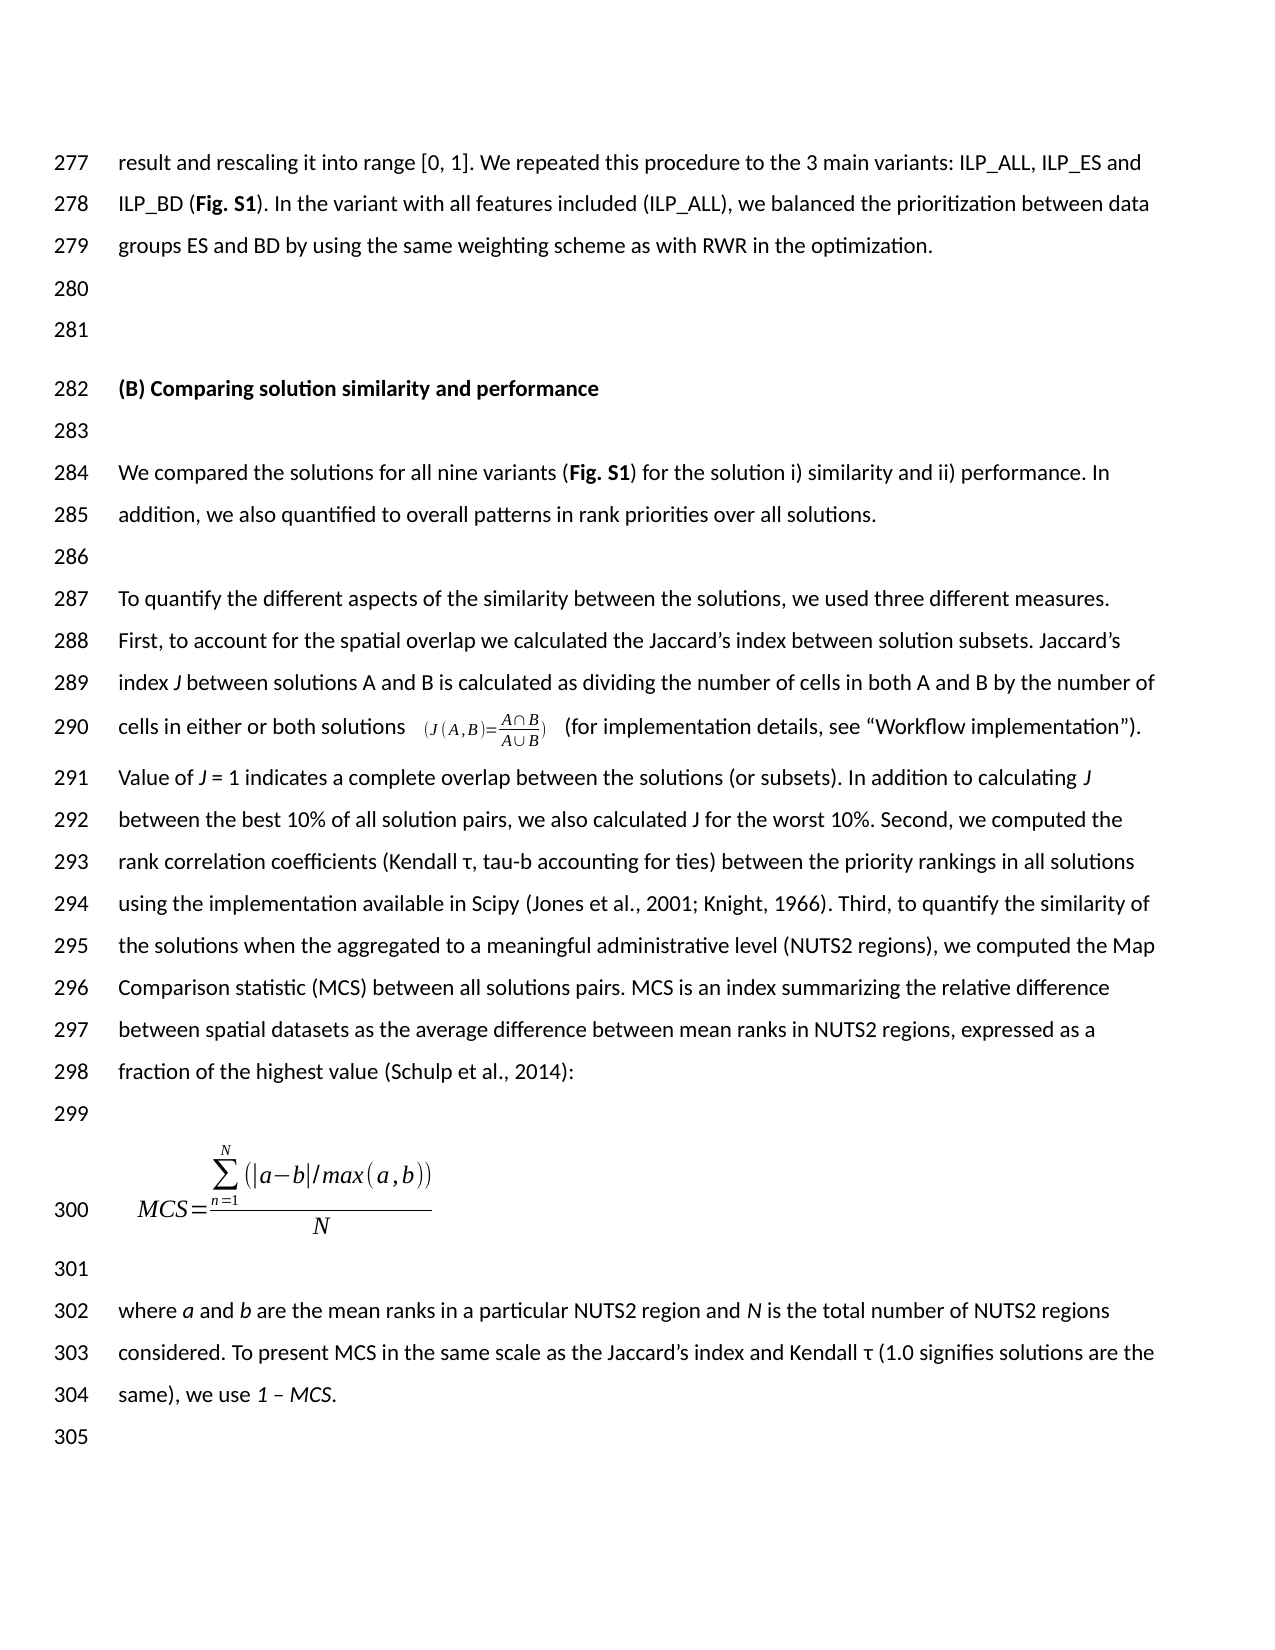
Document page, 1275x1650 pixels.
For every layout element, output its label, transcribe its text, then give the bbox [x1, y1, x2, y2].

list result and rescaling it into range [0, 1]. We repeated this procedure to the 3 main variants: ILP_ALL, ILP_ES and ILP_BD (Fig. S1). In the variant with all features included (ILP_ALL), we balanced the prioritization between data groups ES and BD by using the same weighting scheme as with RWR in the optimization. [118, 148, 1157, 259]
text To quantify the different aspects of the similarity between the solutions, we used three different measures. First, to account for the spatial overlap we calculated the Jaccard’s index between solution subsets. Jaccard’s index J between solutions A and B is calculated as dividing the number of cells in both A and B by the number of cells in either or both solutions(for implementation details, see “Workflow implementation”). Value of J = 1 indicates a complete overlap between the solutions (or subsets). In addition to calculating J between the best 10% of all solution pairs, we also calculated J for the worst 10%. Second, we computed the rank correlation coefficients (Kendall τ, tau-b accounting for ties) between the priority rankings in all solutions using the implementation available in Scipy (Jones et al., 2001; Knight, 1966)⁠. Third, to quantify the similarity of the solutions when the aggregated to a meaningful administrative level (NUTS2 regions), we computed the Map Comparison statistic (MCS) between all solutions pairs. MCS is an index summarizing the relative difference between spatial datasets as the average difference between mean ranks in NUTS2 regions, expressed as a fraction of the highest value (Schulp et al., 2014)⁠: [118, 584, 1157, 1085]
text We compared the solutions for all nine variants (Fig. S1) for the solution i) similarity and ii) performance. In addition, we also quantified to overall patterns in rank priorities over all solutions. [118, 458, 1157, 528]
subtitle (B) Comparing solution similarity and performance [118, 374, 1157, 402]
text where a and b are the mean ranks in a particular NUTS2 region and N is the total number of NUTS2 regions considered. To present MCS in the same scale as the Jaccard’s index and Kendall τ (1.0 signifies solutions are the same), we use 1 – MCS.⁠⁠ [118, 1296, 1157, 1408]
